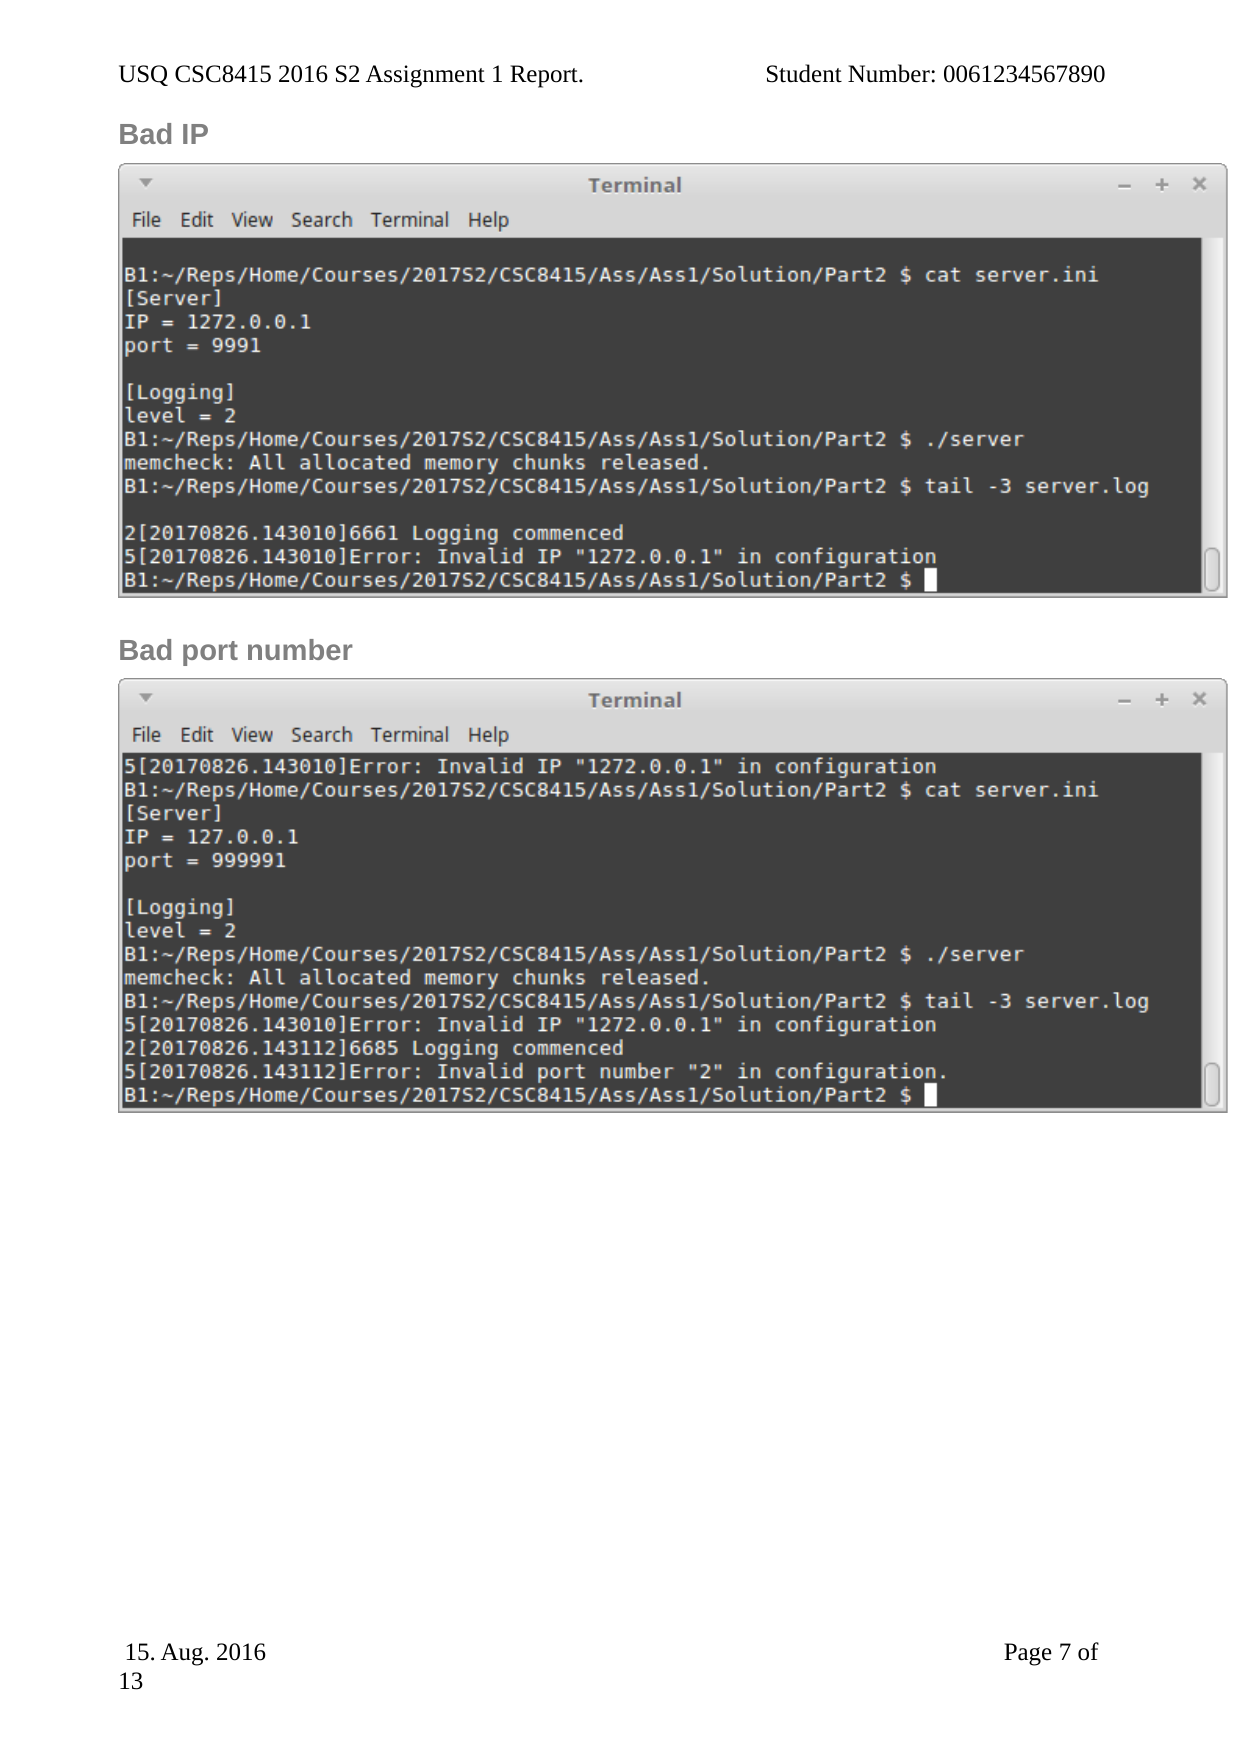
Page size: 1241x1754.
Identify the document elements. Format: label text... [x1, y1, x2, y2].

subtitle Bad IP [118, 117, 1122, 151]
picture [118, 163, 1228, 598]
picture [118, 678, 1228, 1113]
subtitle Bad port number [118, 633, 1122, 666]
